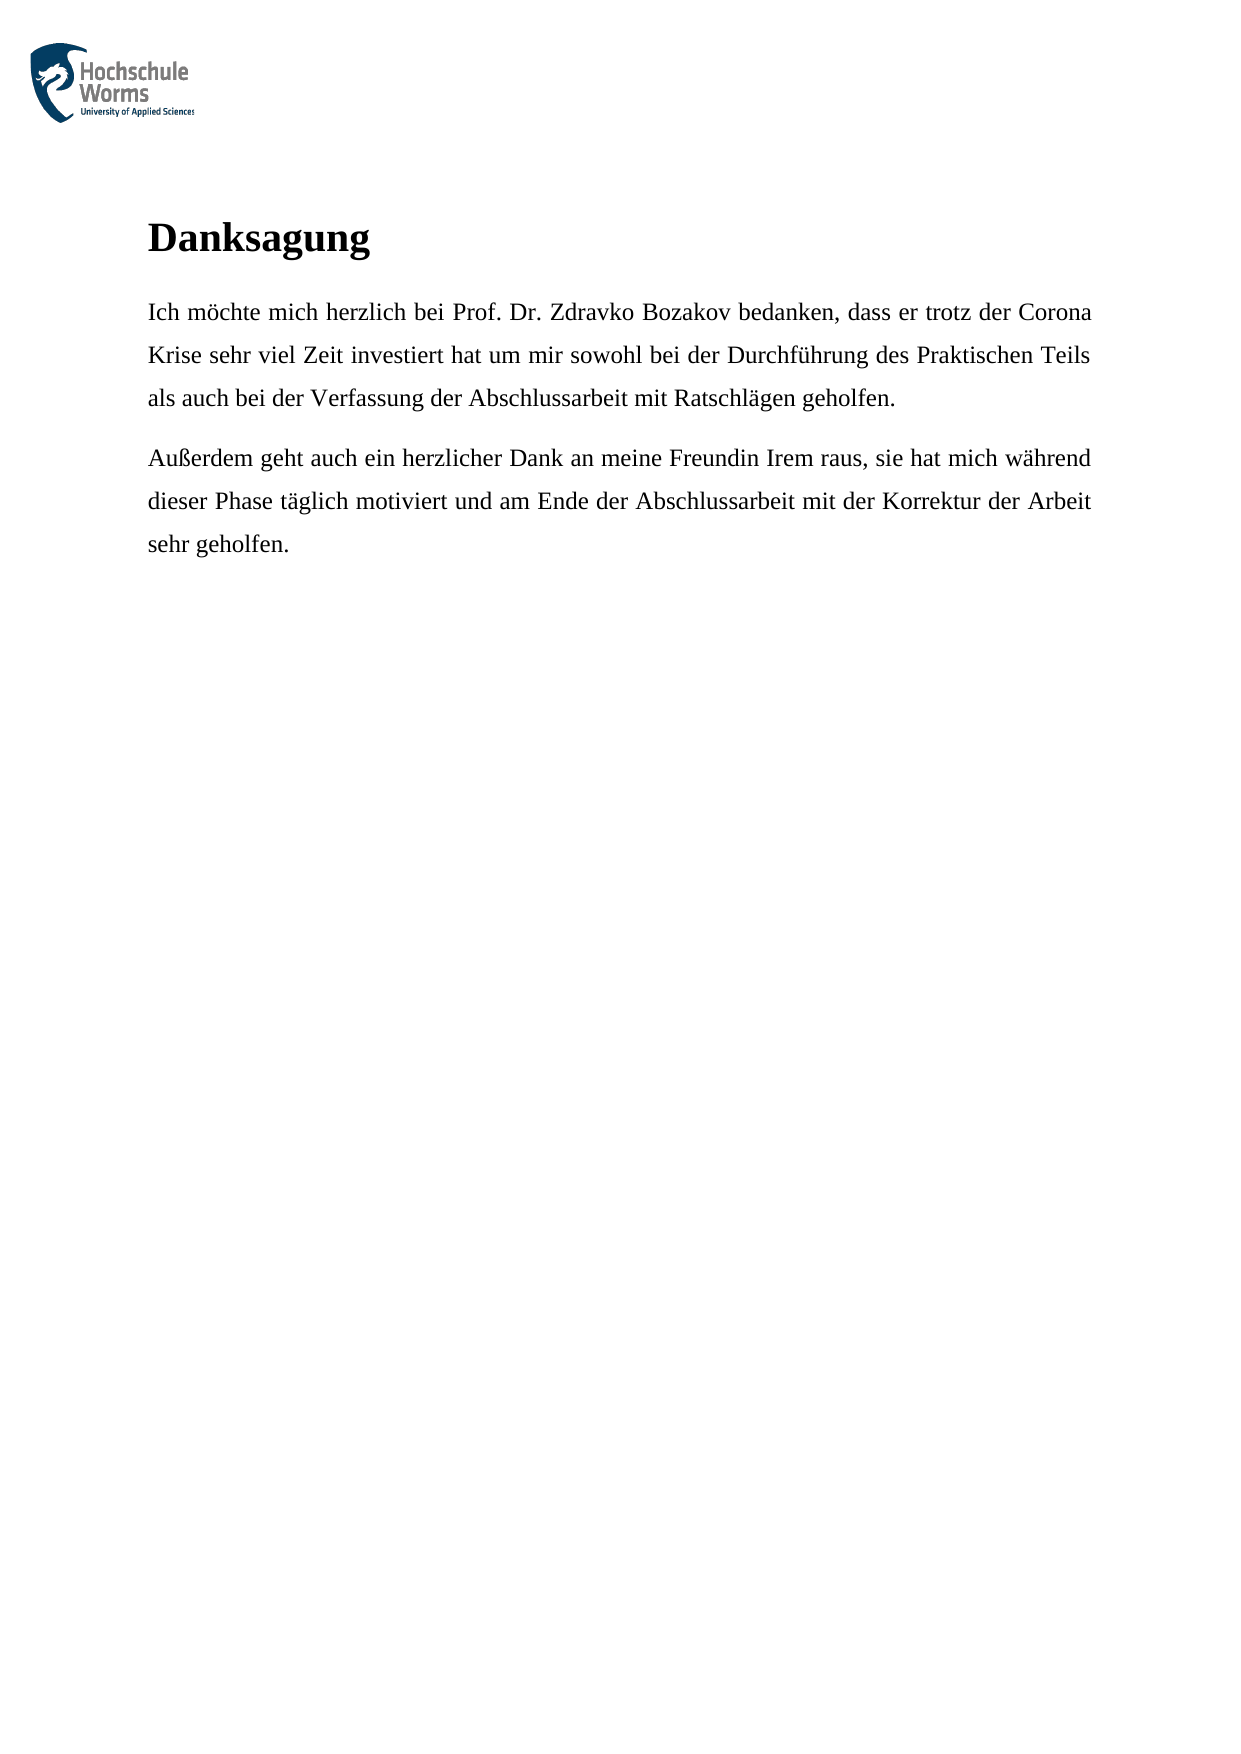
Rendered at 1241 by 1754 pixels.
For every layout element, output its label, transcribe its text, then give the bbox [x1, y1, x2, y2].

text Ich möchte mich herzlich bei Prof. Dr. Zdravko Bozakov bedanken, dass er trotz der Corona Krise sehr viel Zeit investiert hat um mir sowohl bei der Durchführung des Praktischen Teils als auch bei der Verfassung der Abschlussarbeit mit Ratschlägen geholfen. [148, 297, 1092, 412]
text Danksagung [148, 212, 1092, 260]
text Außerdem geht auch ein herzlicher Dank an meine Freundin Irem raus, sie hat mich während dieser Phase täglich motiviert und am Ende der Abschlussarbeit mit der Korrektur der Arbeit sehr geholfen. [148, 443, 1092, 558]
